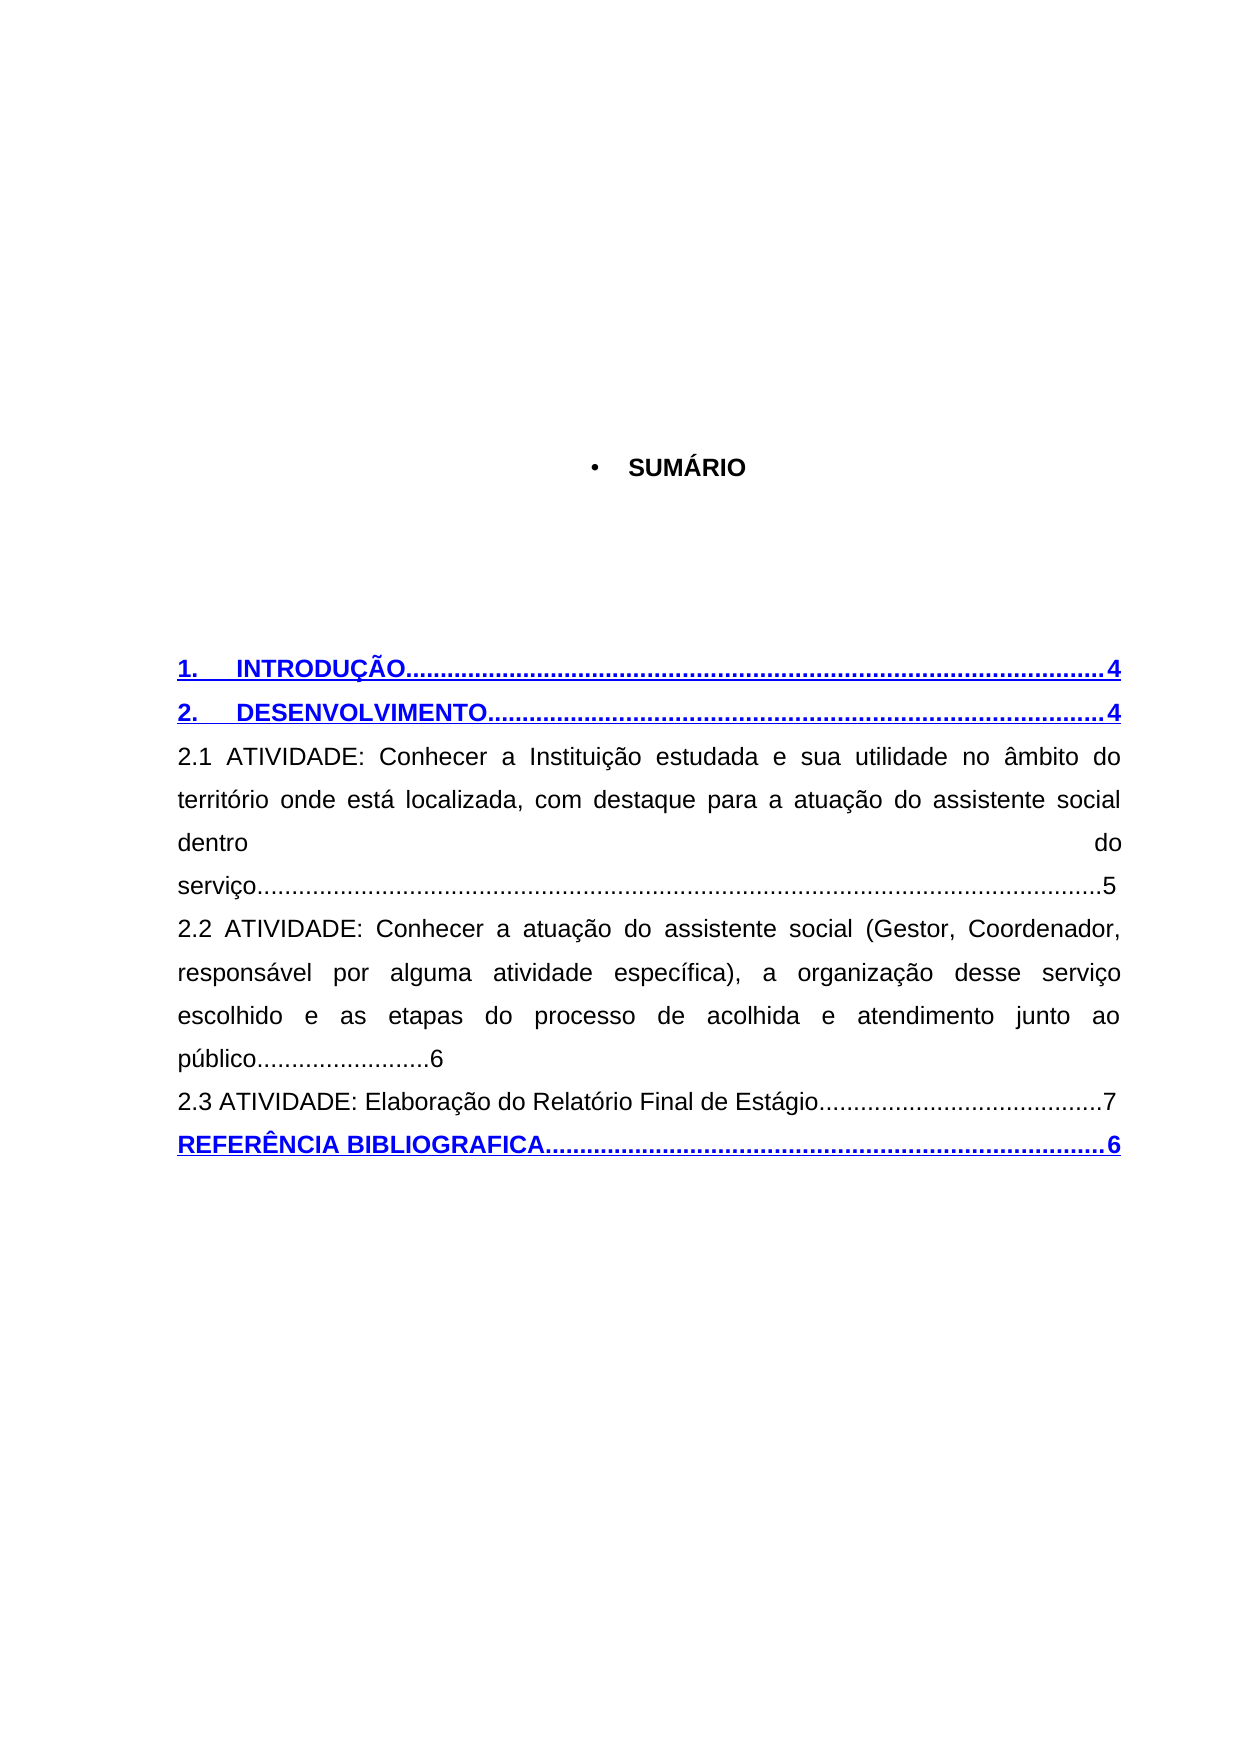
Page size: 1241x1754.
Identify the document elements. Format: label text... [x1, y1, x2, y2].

text 2. DESENVOLVIMENTO 4 [177, 698, 1122, 727]
text 2.2 ATIVIDADE: Conhecer a atuação do assistente social (Gestor, Coordenador, responsável por alguma atividade específica), a organização desse serviço escolhido e as etapas do processo de acolhida e atendimento junto ao público.........................6 [177, 914, 1122, 1072]
text REFERÊNCIA BIBLIOGRAFICA 6 [177, 1130, 1122, 1159]
subtitle SUMÁRIO [215, 453, 1122, 482]
text 1. INTRODUÇÃO 4 [177, 654, 1122, 683]
text 2.3 ATIVIDADE: Elaboração do Relatório Final de Estágio.........................................7 [177, 1087, 1122, 1116]
text 2.1 ATIVIDADE: Conhecer a Instituição estudada e sua utilidade no âmbito do território onde está localizada, com destaque para a atuação do assistente social dentro do serviço..........................................................................................................................5 [177, 742, 1122, 900]
